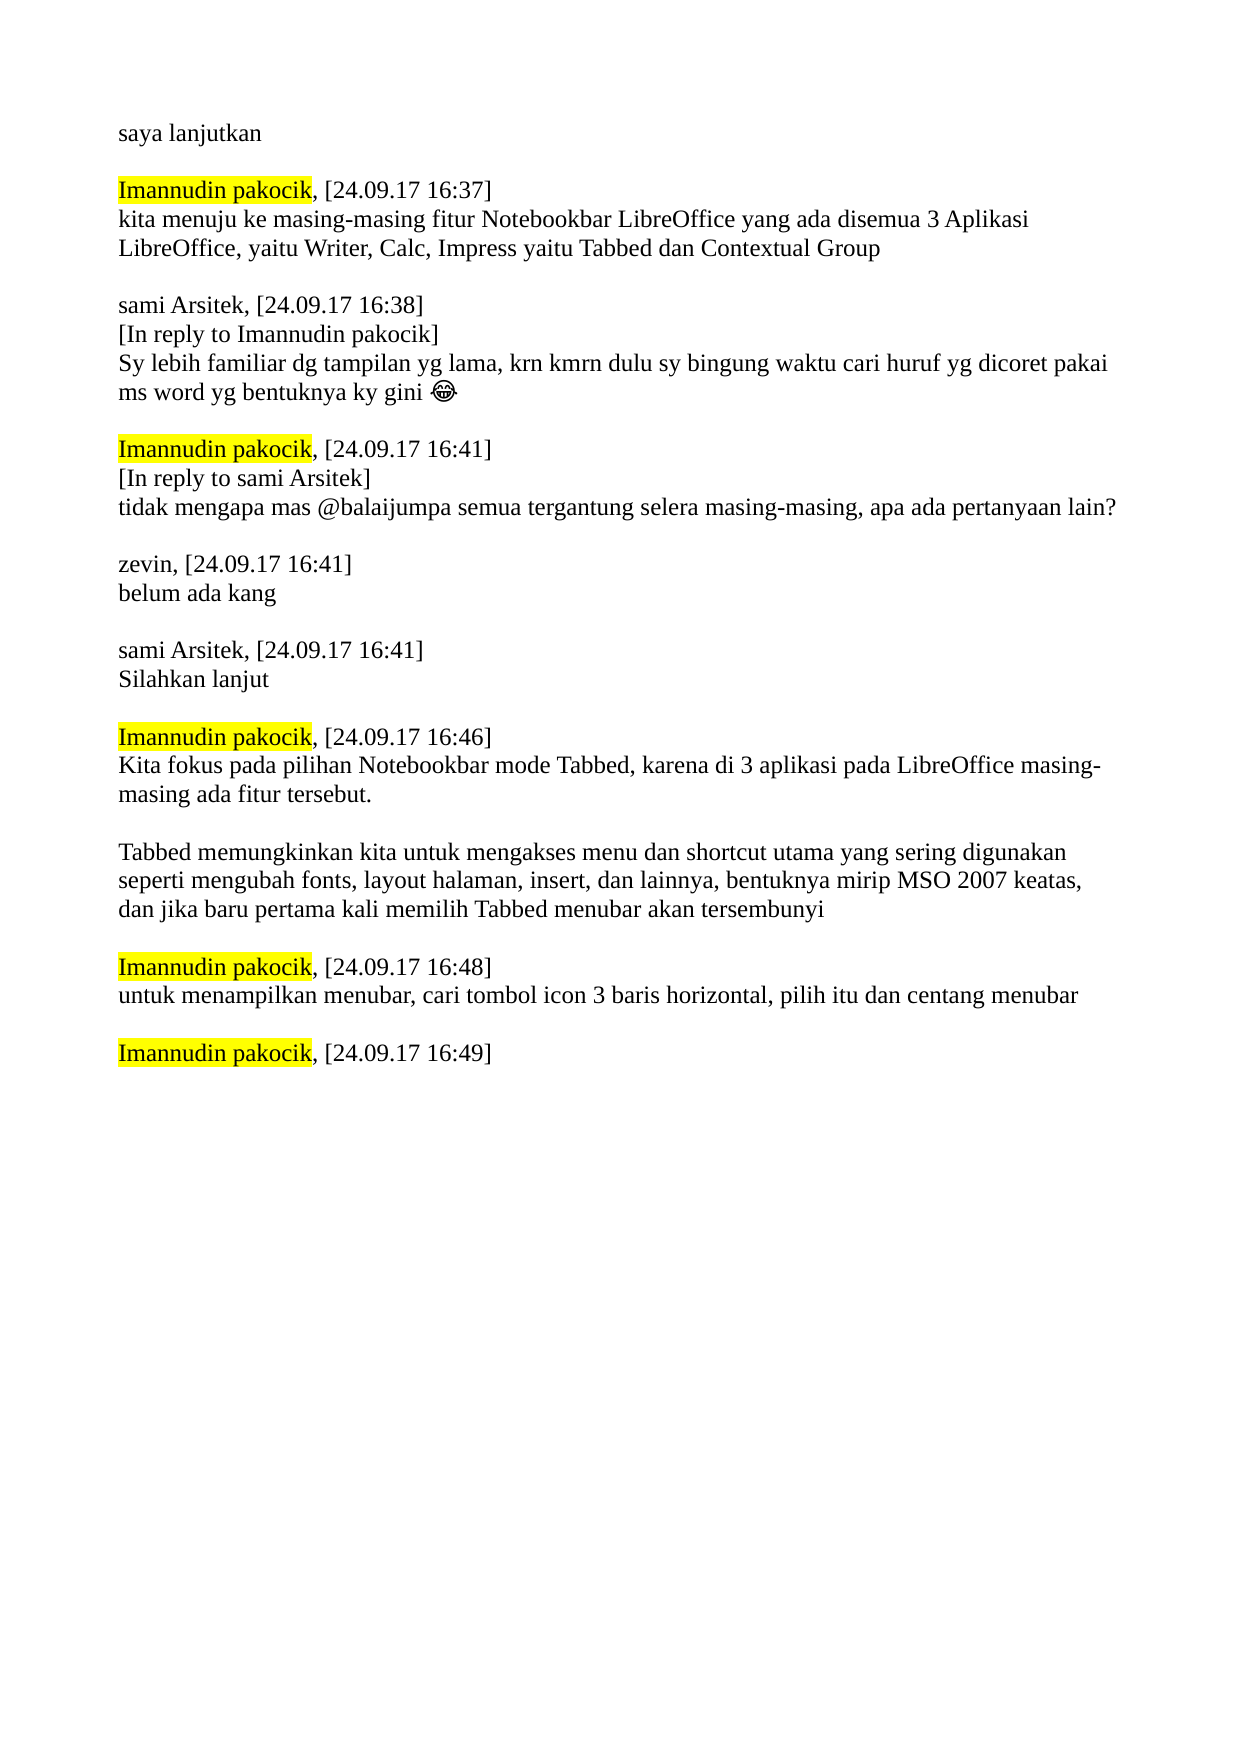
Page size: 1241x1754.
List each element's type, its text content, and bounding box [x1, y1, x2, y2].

text belum ada kang [118, 578, 1122, 607]
text [In reply to sami Arsitek] [118, 463, 1122, 492]
text Imannudin pakocik, [24.09.17 16:37] [118, 176, 1122, 204]
text Imannudin pakocik, [24.09.17 16:49] [118, 1038, 1122, 1067]
text Imannudin pakocik, [24.09.17 16:46] [118, 722, 1122, 751]
text untuk menampilkan menubar, cari tombol icon 3 baris horizontal, pilih itu dan centang menubar [118, 981, 1122, 1009]
text Tabbed memungkinkan kita untuk mengakses menu dan shortcut utama yang sering digunakan seperti mengubah fonts, layout halaman, insert, dan lainnya, bentuknya mirip MSO 2007 keatas, dan jika baru pertama kali memilih Tabbed menubar akan tersembunyi [118, 837, 1122, 923]
text tidak mengapa mas @balaijumpa semua tergantung selera masing-masing, apa ada pertanyaan lain? [118, 492, 1122, 521]
text zevin, [24.09.17 16:41] [118, 549, 1122, 578]
text Sy lebih familiar dg tampilan yg lama, krn kmrn dulu sy bingung waktu cari huruf yg dicoret pakai ms word yg bentuknya ky gini 😂 [118, 348, 1122, 406]
text kita menuju ke masing-masing fitur Notebookbar LibreOffice yang ada disemua 3 Aplikasi LibreOffice, yaitu Writer, Calc, Impress yaitu Tabbed dan Contextual Group [118, 204, 1122, 262]
text Silahkan lanjut [118, 664, 1122, 693]
text [In reply to Imannudin pakocik] [118, 319, 1122, 348]
text Imannudin pakocik, [24.09.17 16:41] [118, 434, 1122, 463]
text Kita fokus pada pilihan Notebookbar mode Tabbed, karena di 3 aplikasi pada LibreOffice masing-masing ada fitur tersebut. [118, 751, 1122, 808]
text Imannudin pakocik, [24.09.17 16:48] [118, 952, 1122, 981]
text sami Arsitek, [24.09.17 16:41] [118, 636, 1122, 664]
text sami Arsitek, [24.09.17 16:38] [118, 291, 1122, 319]
text saya lanjutkan [118, 118, 1122, 147]
